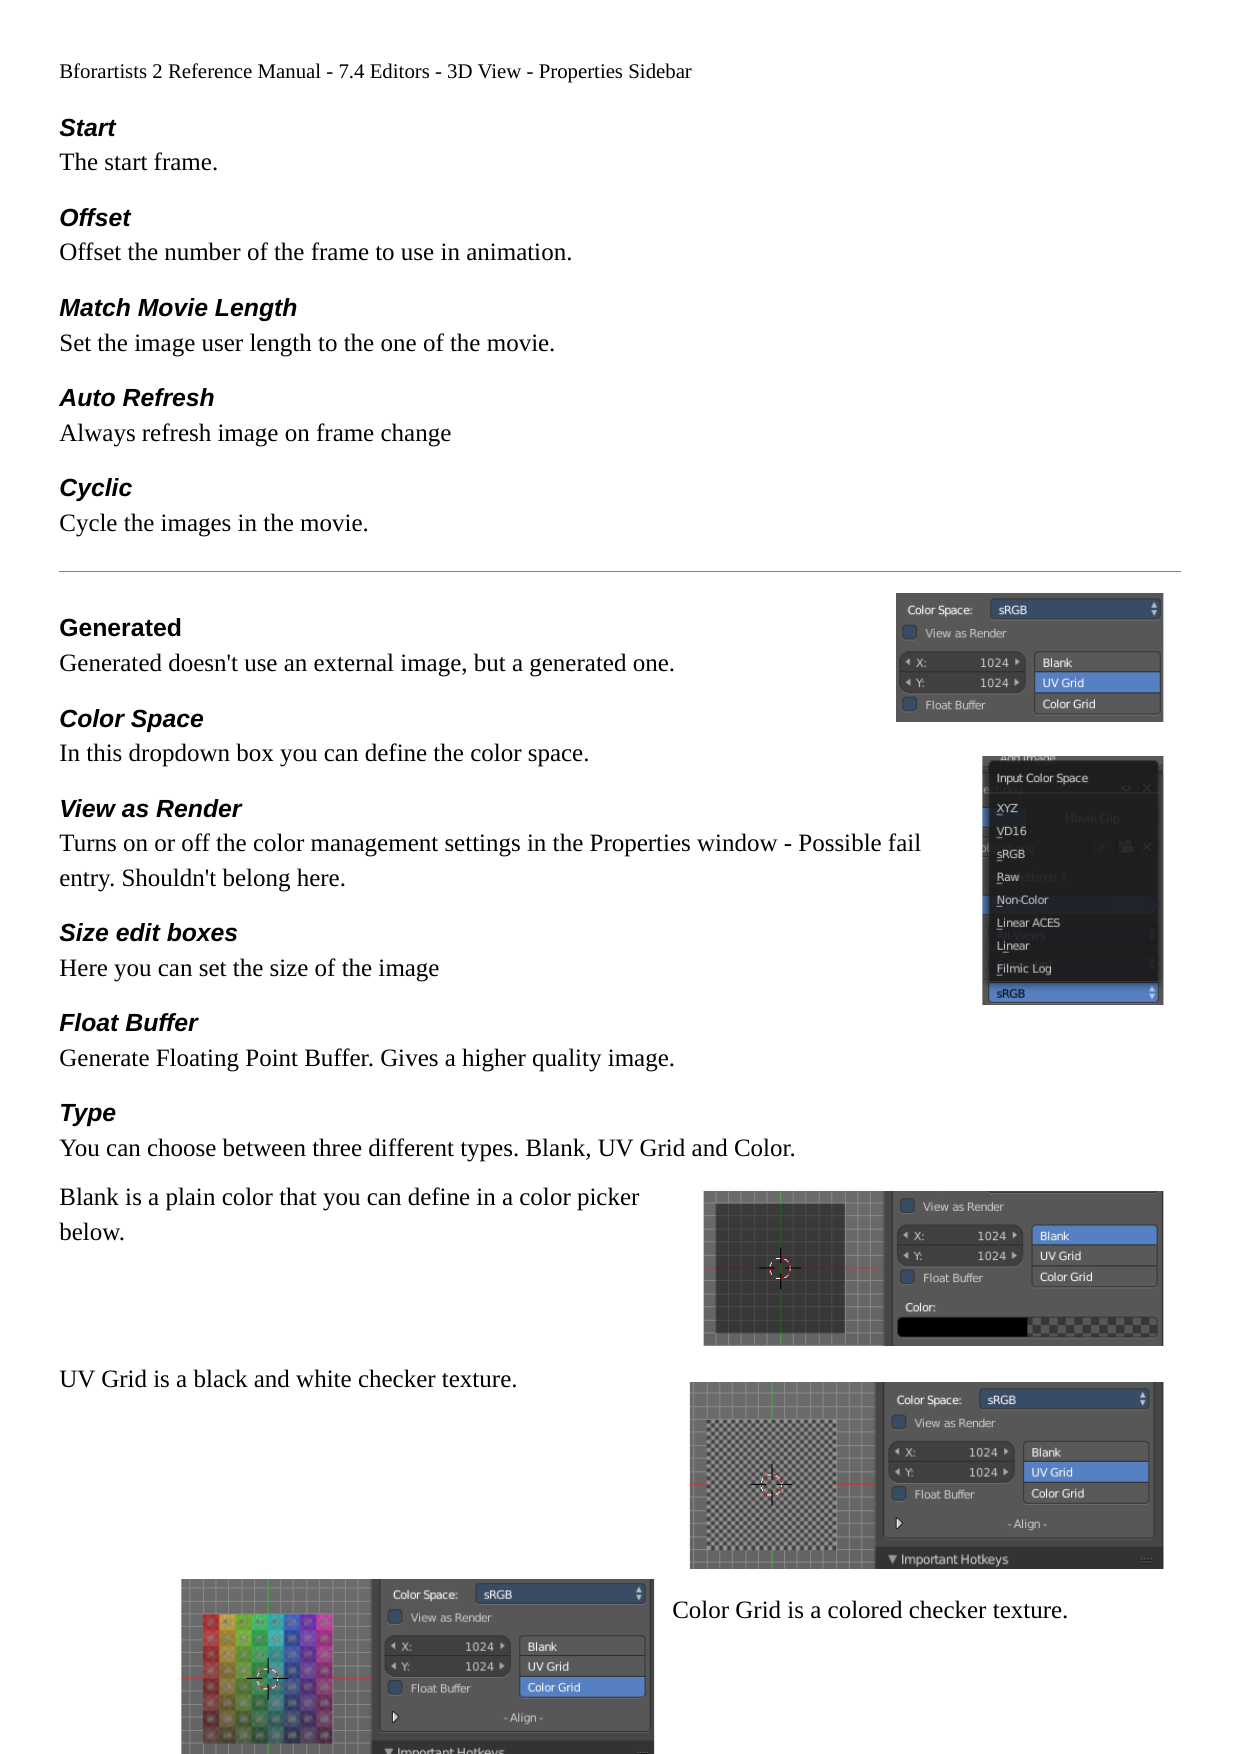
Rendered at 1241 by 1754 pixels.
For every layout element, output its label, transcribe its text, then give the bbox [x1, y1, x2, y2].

text UV Grid is a black and white checker texture. [59, 1364, 1181, 1393]
text Offset the number of the frame to use in animation. [59, 237, 1181, 266]
picture [982, 756, 1164, 1005]
subtitle [1164, 918, 1181, 947]
subtitle Type [59, 1098, 1181, 1127]
subtitle View as Render [59, 794, 982, 822]
picture [689, 1382, 1164, 1569]
picture [703, 1191, 1164, 1346]
text Blank is a plain color that you can define in a color picker below. [59, 1182, 1181, 1246]
subtitle Start [59, 113, 1181, 141]
subtitle Auto Refresh [59, 383, 1181, 411]
text Here you can set the size of the image [59, 953, 982, 982]
picture [181, 1579, 655, 1754]
text Set the image user length to the one of the movie. [59, 328, 1181, 356]
subtitle [1164, 613, 1181, 642]
text Turns on or off the color management settings in the Properties window - Possible fail entry. Shouldn't belong here. [59, 828, 982, 892]
text Generated doesn't use an external image, but a generated one. [59, 648, 896, 677]
subtitle Color Space [59, 704, 1181, 732]
text Always refresh image on frame change [59, 418, 1181, 446]
text Generate Floating Point Buffer. Gives a higher quality image. [59, 1043, 1181, 1072]
subtitle [1164, 794, 1181, 822]
subtitle Cyclic [59, 473, 1181, 502]
subtitle Offset [59, 203, 1181, 231]
text In this dropdown box you can define the color space. [59, 738, 1181, 767]
subtitle Generated [59, 613, 896, 642]
text Color Grid is a colored checker texture. [59, 1560, 1181, 1623]
subtitle Float Buffer [59, 1008, 1181, 1037]
subtitle Match Movie Length [59, 293, 1181, 321]
text You can choose between three different types. Blank, UV Grid and Color. [59, 1133, 1181, 1162]
picture [896, 593, 1164, 722]
subtitle Size edit boxes [59, 918, 982, 947]
text The start frame. [59, 147, 1181, 176]
text Cycle the images in the movie. [59, 508, 1181, 537]
